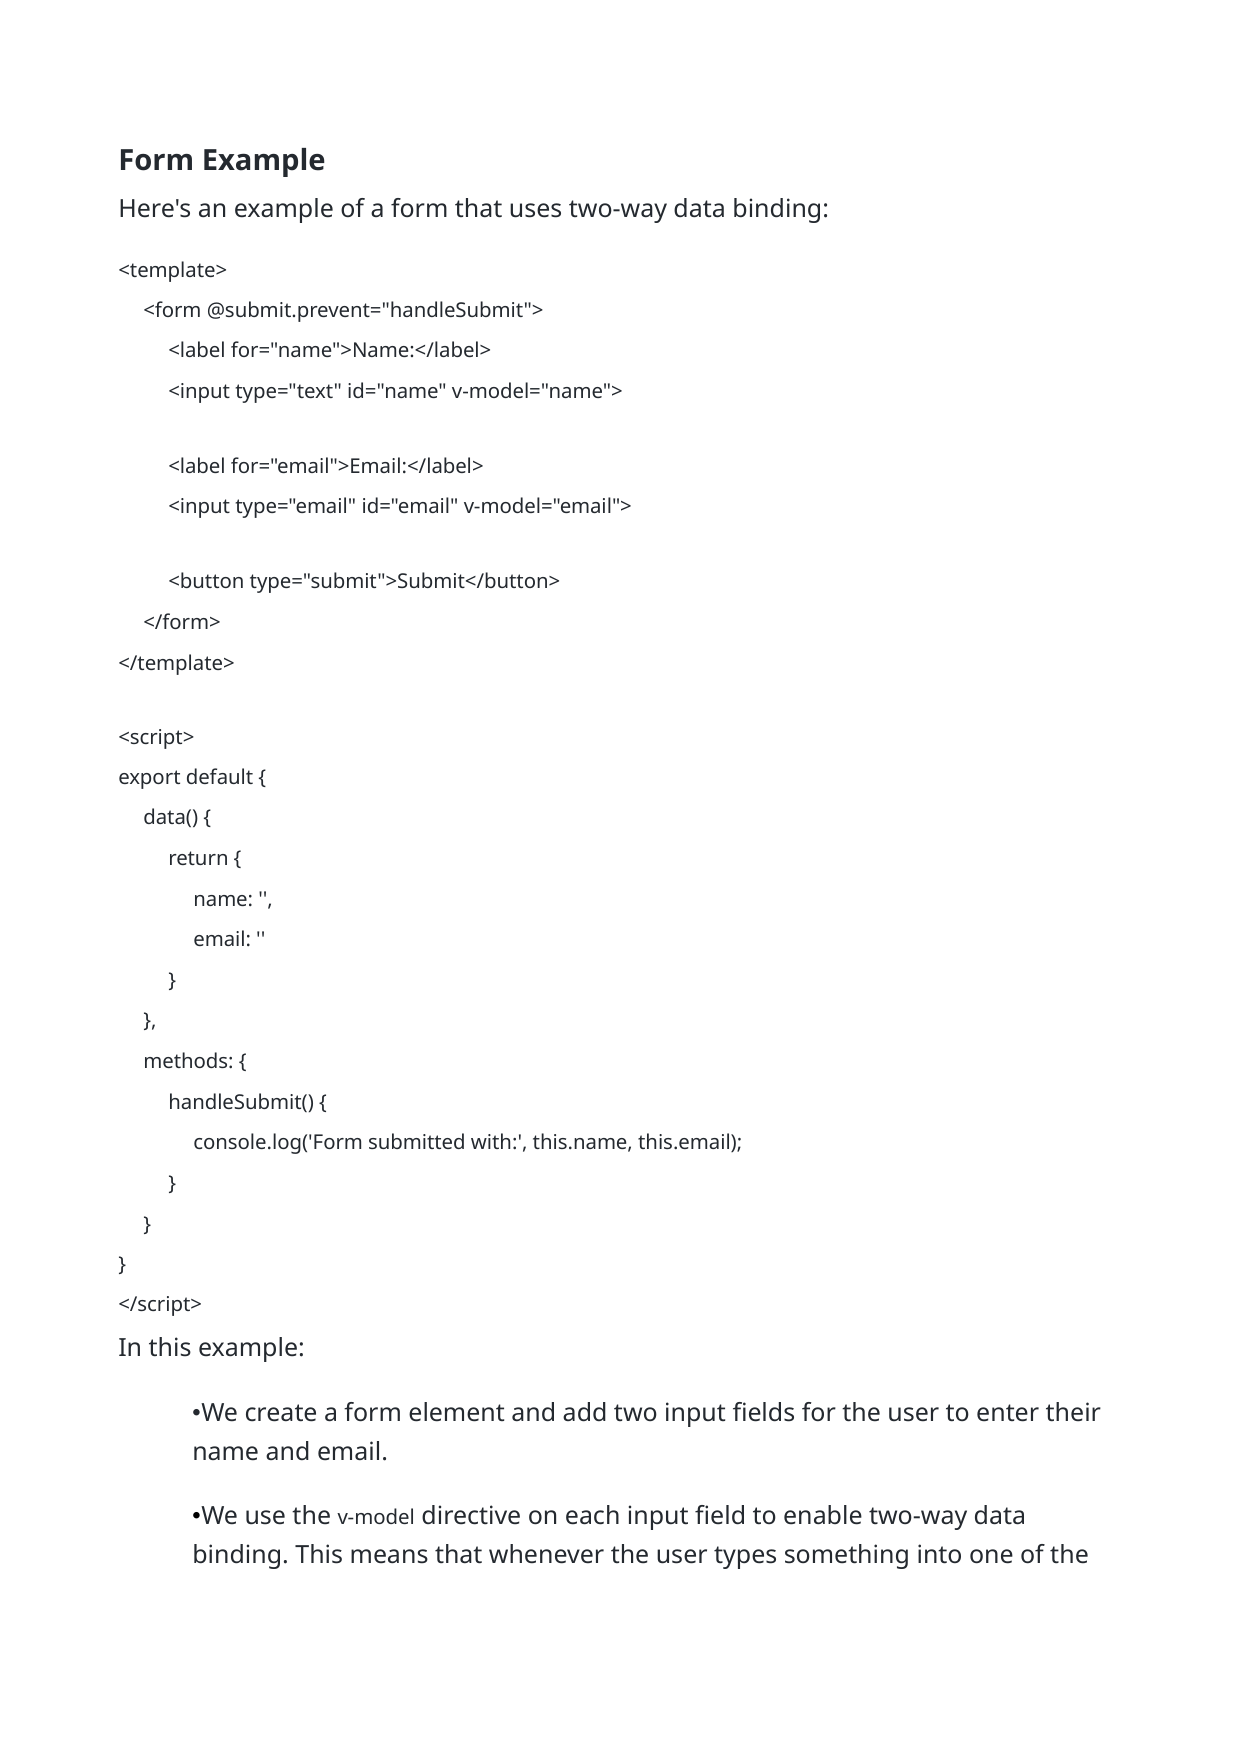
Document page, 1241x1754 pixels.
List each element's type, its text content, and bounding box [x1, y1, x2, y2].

text return { [118, 843, 1122, 872]
text <script> [118, 723, 1122, 750]
subtitle Form Example [118, 139, 1122, 179]
text name: '', [118, 884, 1122, 912]
text } [118, 1250, 1122, 1277]
text <form @submit.prevent="handleSubmit"> [118, 295, 1122, 323]
list We use the v-model directive on each input field to enable two-way data binding. This means that whenever the user types something into one of the [118, 1497, 1122, 1571]
text Here's an example of a form that uses two-way data binding: [118, 191, 1122, 225]
text <template> [118, 255, 1122, 283]
text In this example: [118, 1330, 1122, 1364]
text </form> [118, 608, 1122, 636]
text </template> [118, 648, 1122, 676]
text <label for="name">Name:</label> [118, 336, 1122, 364]
text <label for="email">Email:</label> [118, 452, 1122, 479]
text } [118, 1209, 1122, 1237]
text }, [118, 1006, 1122, 1034]
text <input type="text" id="name" v-model="name"> [118, 377, 1122, 405]
text } [118, 965, 1122, 993]
text </script> [118, 1290, 1122, 1318]
text <button type="submit">Submit</button> [118, 567, 1122, 595]
text handleSubmit() { [118, 1087, 1122, 1115]
text data() { [118, 803, 1122, 831]
text methods: { [118, 1047, 1122, 1075]
text export default { [118, 763, 1122, 791]
text console.log('Form submitted with:', this.name, this.email); [118, 1128, 1122, 1156]
list We create a form element and add two input fields for the user to enter their name and email. [118, 1394, 1122, 1467]
text } [118, 1168, 1122, 1197]
text email: '' [118, 925, 1122, 953]
text <input type="email" id="email" v-model="email"> [118, 492, 1122, 520]
